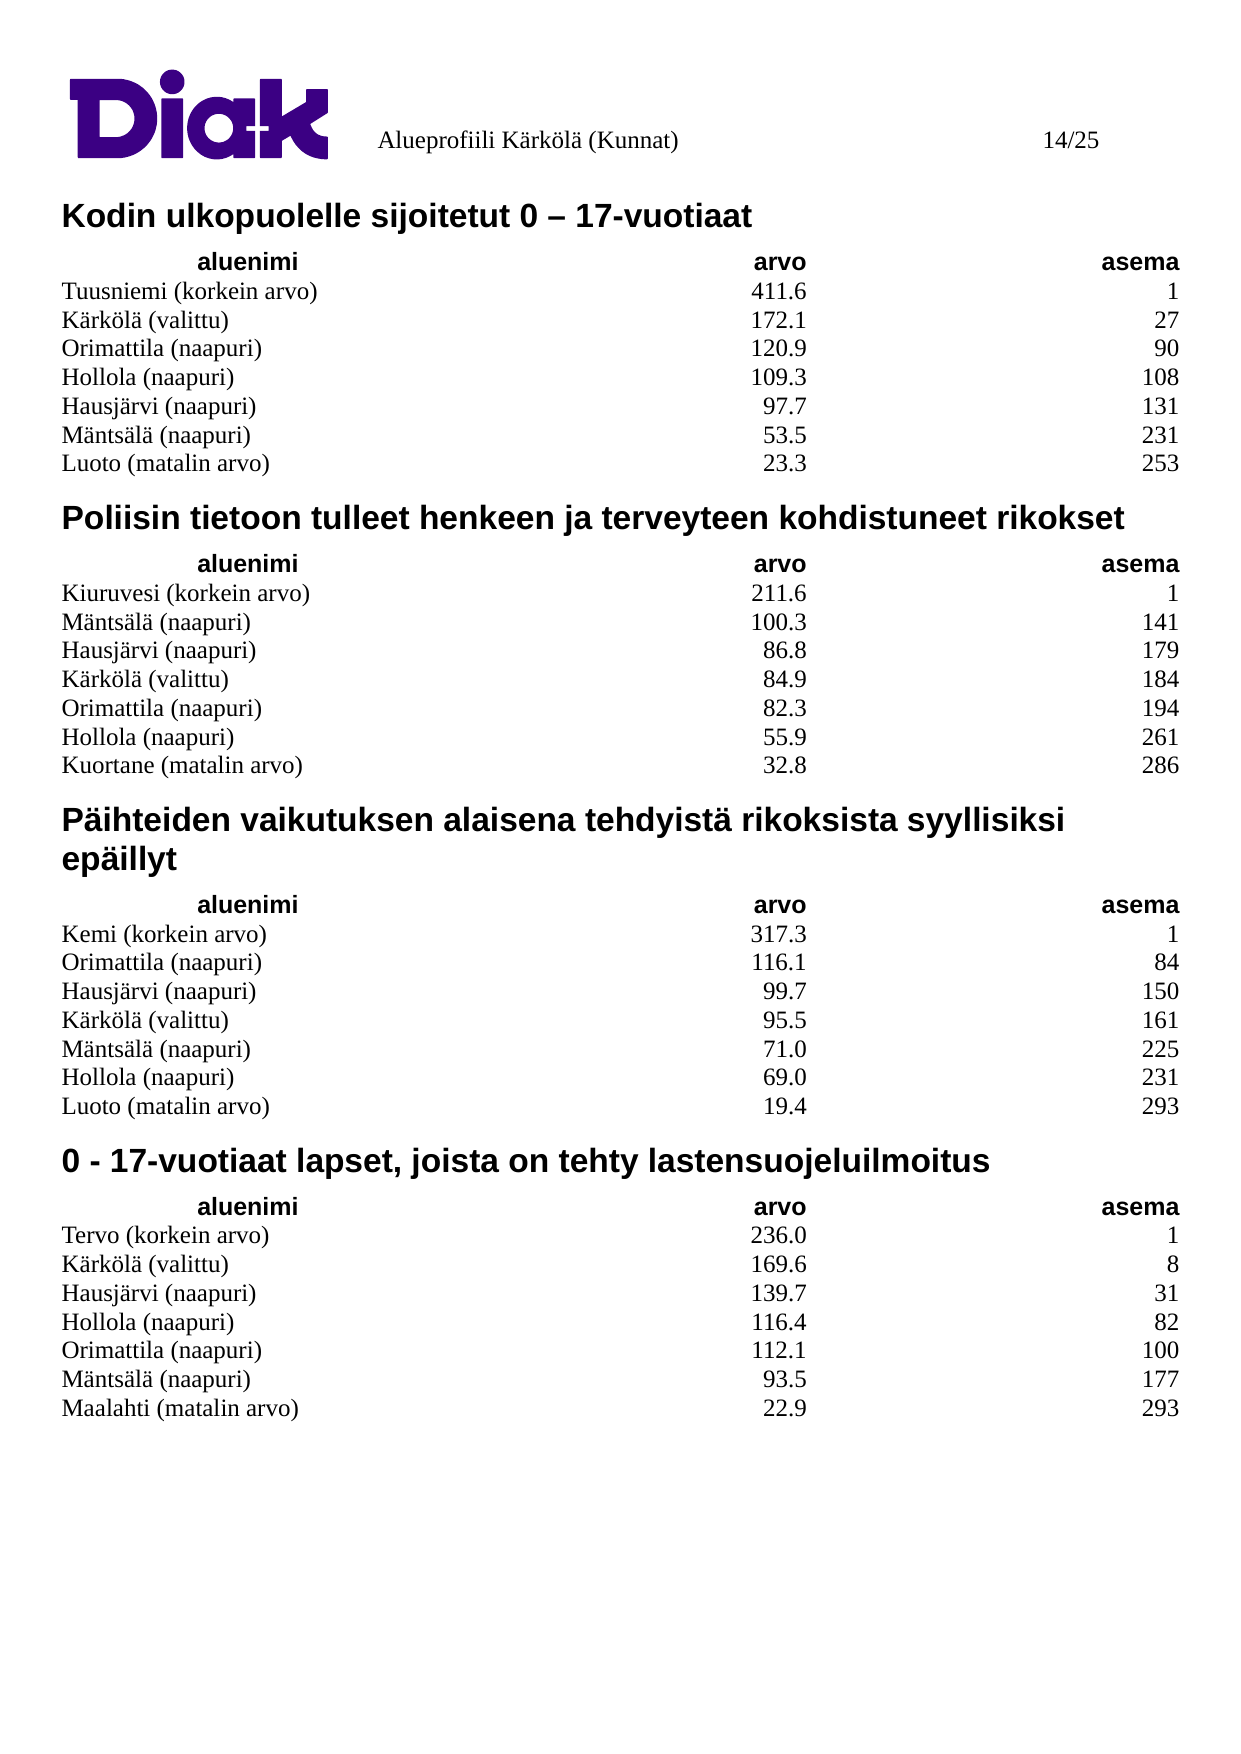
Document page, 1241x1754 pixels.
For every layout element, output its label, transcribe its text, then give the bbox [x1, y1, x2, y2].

table_cell 169.6 [434, 1249, 806, 1278]
table_header asema [806, 1192, 1179, 1221]
table_cell 100.3 [434, 607, 806, 636]
table_cell Mäntsälä (naapuri) [61, 607, 434, 636]
table_cell 211.6 [434, 578, 806, 607]
table_cell Hollola (naapuri) [61, 1063, 434, 1091]
table_cell 177 [806, 1364, 1179, 1393]
table_header aluenimi [61, 890, 434, 919]
table_cell 139.7 [434, 1278, 806, 1307]
table_cell 82.3 [434, 693, 806, 722]
table_cell 84.9 [434, 664, 806, 693]
table_cell 82 [806, 1307, 1179, 1336]
table_cell 293 [806, 1393, 1179, 1422]
table_cell 194 [806, 693, 1179, 722]
table_cell Mäntsälä (naapuri) [61, 1364, 434, 1393]
table_cell 411.6 [434, 276, 806, 305]
table_cell 22.9 [434, 1393, 806, 1422]
table_cell 150 [806, 976, 1179, 1005]
table_cell 116.4 [434, 1307, 806, 1336]
table_cell 93.5 [434, 1364, 806, 1393]
table_cell Kärkölä (valittu) [61, 1249, 434, 1278]
table_cell Kiuruvesi (korkein arvo) [61, 578, 434, 607]
table_header arvo [434, 247, 806, 276]
table_cell 55.9 [434, 722, 806, 751]
table_cell 19.4 [434, 1091, 806, 1120]
table_cell Tervo (korkein arvo) [61, 1221, 434, 1249]
table_cell Kärkölä (valittu) [61, 664, 434, 693]
table_cell Mäntsälä (naapuri) [61, 420, 434, 448]
table_cell 27 [806, 305, 1179, 333]
table_cell Kuortane (matalin arvo) [61, 751, 434, 779]
table_cell Orimattila (naapuri) [61, 1336, 434, 1364]
table_cell 69.0 [434, 1063, 806, 1091]
table_cell 261 [806, 722, 1179, 751]
table_cell Mäntsälä (naapuri) [61, 1034, 434, 1062]
table_cell 120.9 [434, 334, 806, 362]
table_cell 8 [806, 1249, 1179, 1278]
table_cell 1 [806, 919, 1179, 947]
table_cell 95.5 [434, 1005, 806, 1034]
table_cell 108 [806, 362, 1179, 391]
table_header asema [806, 890, 1179, 919]
table_cell Luoto (matalin arvo) [61, 1091, 434, 1120]
table_cell 116.1 [434, 948, 806, 976]
table_cell Kemi (korkein arvo) [61, 919, 434, 947]
table_cell 317.3 [434, 919, 806, 947]
table_cell Tuusniemi (korkein arvo) [61, 276, 434, 305]
table_cell 184 [806, 664, 1179, 693]
table_header arvo [434, 1192, 806, 1221]
table_header arvo [434, 890, 806, 919]
table_cell 1 [806, 276, 1179, 305]
table_cell 293 [806, 1091, 1179, 1120]
subtitle Päihteiden vaikutuksen alaisena tehdyistä rikoksista syyllisiksi epäillyt [61, 800, 1179, 877]
table_cell Hollola (naapuri) [61, 362, 434, 391]
table_cell 286 [806, 751, 1179, 779]
table_cell 32.8 [434, 751, 806, 779]
table_cell 23.3 [434, 449, 806, 477]
table_cell Hausjärvi (naapuri) [61, 636, 434, 664]
table_cell 161 [806, 1005, 1179, 1034]
table_header asema [806, 549, 1179, 578]
table_cell Orimattila (naapuri) [61, 948, 434, 976]
table_cell 231 [806, 1063, 1179, 1091]
table_cell 141 [806, 607, 1179, 636]
table_cell Hausjärvi (naapuri) [61, 391, 434, 420]
table_header asema [806, 247, 1179, 276]
table_header aluenimi [61, 247, 434, 276]
table_cell 179 [806, 636, 1179, 664]
table_cell 31 [806, 1278, 1179, 1307]
table_cell Maalahti (matalin arvo) [61, 1393, 434, 1422]
table_cell 109.3 [434, 362, 806, 391]
table_cell 86.8 [434, 636, 806, 664]
table_cell 236.0 [434, 1221, 806, 1249]
table_header aluenimi [61, 549, 434, 578]
table_cell 84 [806, 948, 1179, 976]
table_cell 225 [806, 1034, 1179, 1062]
table_cell 1 [806, 578, 1179, 607]
subtitle Poliisin tietoon tulleet henkeen ja terveyteen kohdistuneet rikokset [61, 498, 1179, 537]
table_cell 53.5 [434, 420, 806, 448]
table_cell 112.1 [434, 1336, 806, 1364]
table_cell 253 [806, 449, 1179, 477]
table_cell Kärkölä (valittu) [61, 1005, 434, 1034]
table_cell Orimattila (naapuri) [61, 334, 434, 362]
subtitle 0 - 17-vuotiaat lapset, joista on tehty lastensuojeluilmoitus [61, 1141, 1179, 1179]
table_cell 1 [806, 1221, 1179, 1249]
subtitle Kodin ulkopuolelle sijoitetut 0 – 17-vuotiaat [61, 196, 1179, 235]
table_cell Orimattila (naapuri) [61, 693, 434, 722]
table_cell 99.7 [434, 976, 806, 1005]
table_cell Hollola (naapuri) [61, 722, 434, 751]
table_cell 71.0 [434, 1034, 806, 1062]
table_cell 97.7 [434, 391, 806, 420]
table_cell 172.1 [434, 305, 806, 333]
table_cell Hausjärvi (naapuri) [61, 976, 434, 1005]
table_cell 100 [806, 1336, 1179, 1364]
table_cell Hausjärvi (naapuri) [61, 1278, 434, 1307]
table_cell 131 [806, 391, 1179, 420]
table_cell Kärkölä (valittu) [61, 305, 434, 333]
table_cell Hollola (naapuri) [61, 1307, 434, 1336]
table_cell 90 [806, 334, 1179, 362]
table_cell Luoto (matalin arvo) [61, 449, 434, 477]
table_header arvo [434, 549, 806, 578]
table_cell 231 [806, 420, 1179, 448]
table_header aluenimi [61, 1192, 434, 1221]
